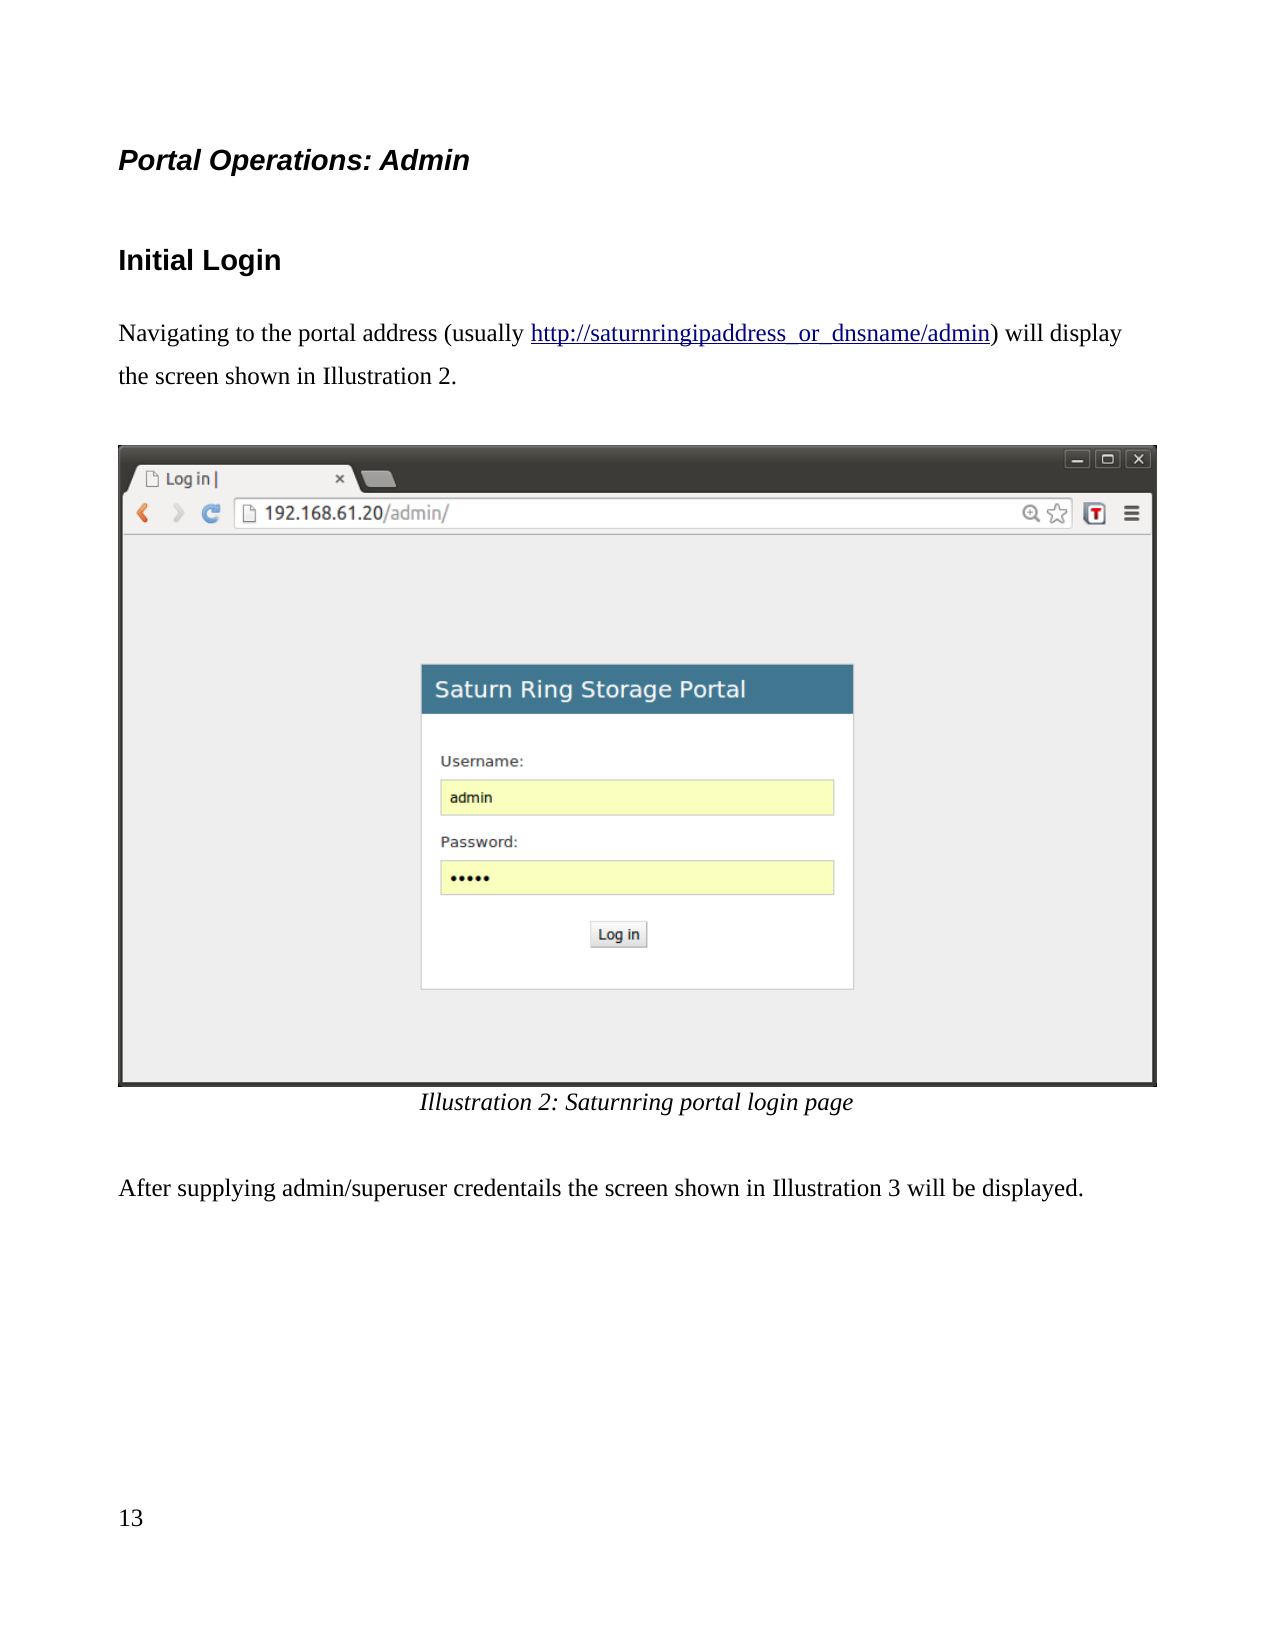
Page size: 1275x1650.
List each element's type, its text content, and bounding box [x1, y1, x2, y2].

picture [118, 445, 1157, 1087]
text After supplying admin/superuser credentails the screen shown in Illustration 3 will be displayed. [118, 1173, 1157, 1202]
subtitle Portal Operations: Admin [118, 143, 1157, 177]
text Illustration 2: Saturnring portal login page [118, 1087, 1157, 1115]
text Navigating to the portal address (usually http://saturnringipaddress_or_dnsname/admin) will display the screen shown in Illustration 2. [118, 318, 1157, 389]
subtitle Initial Login [118, 243, 1157, 276]
